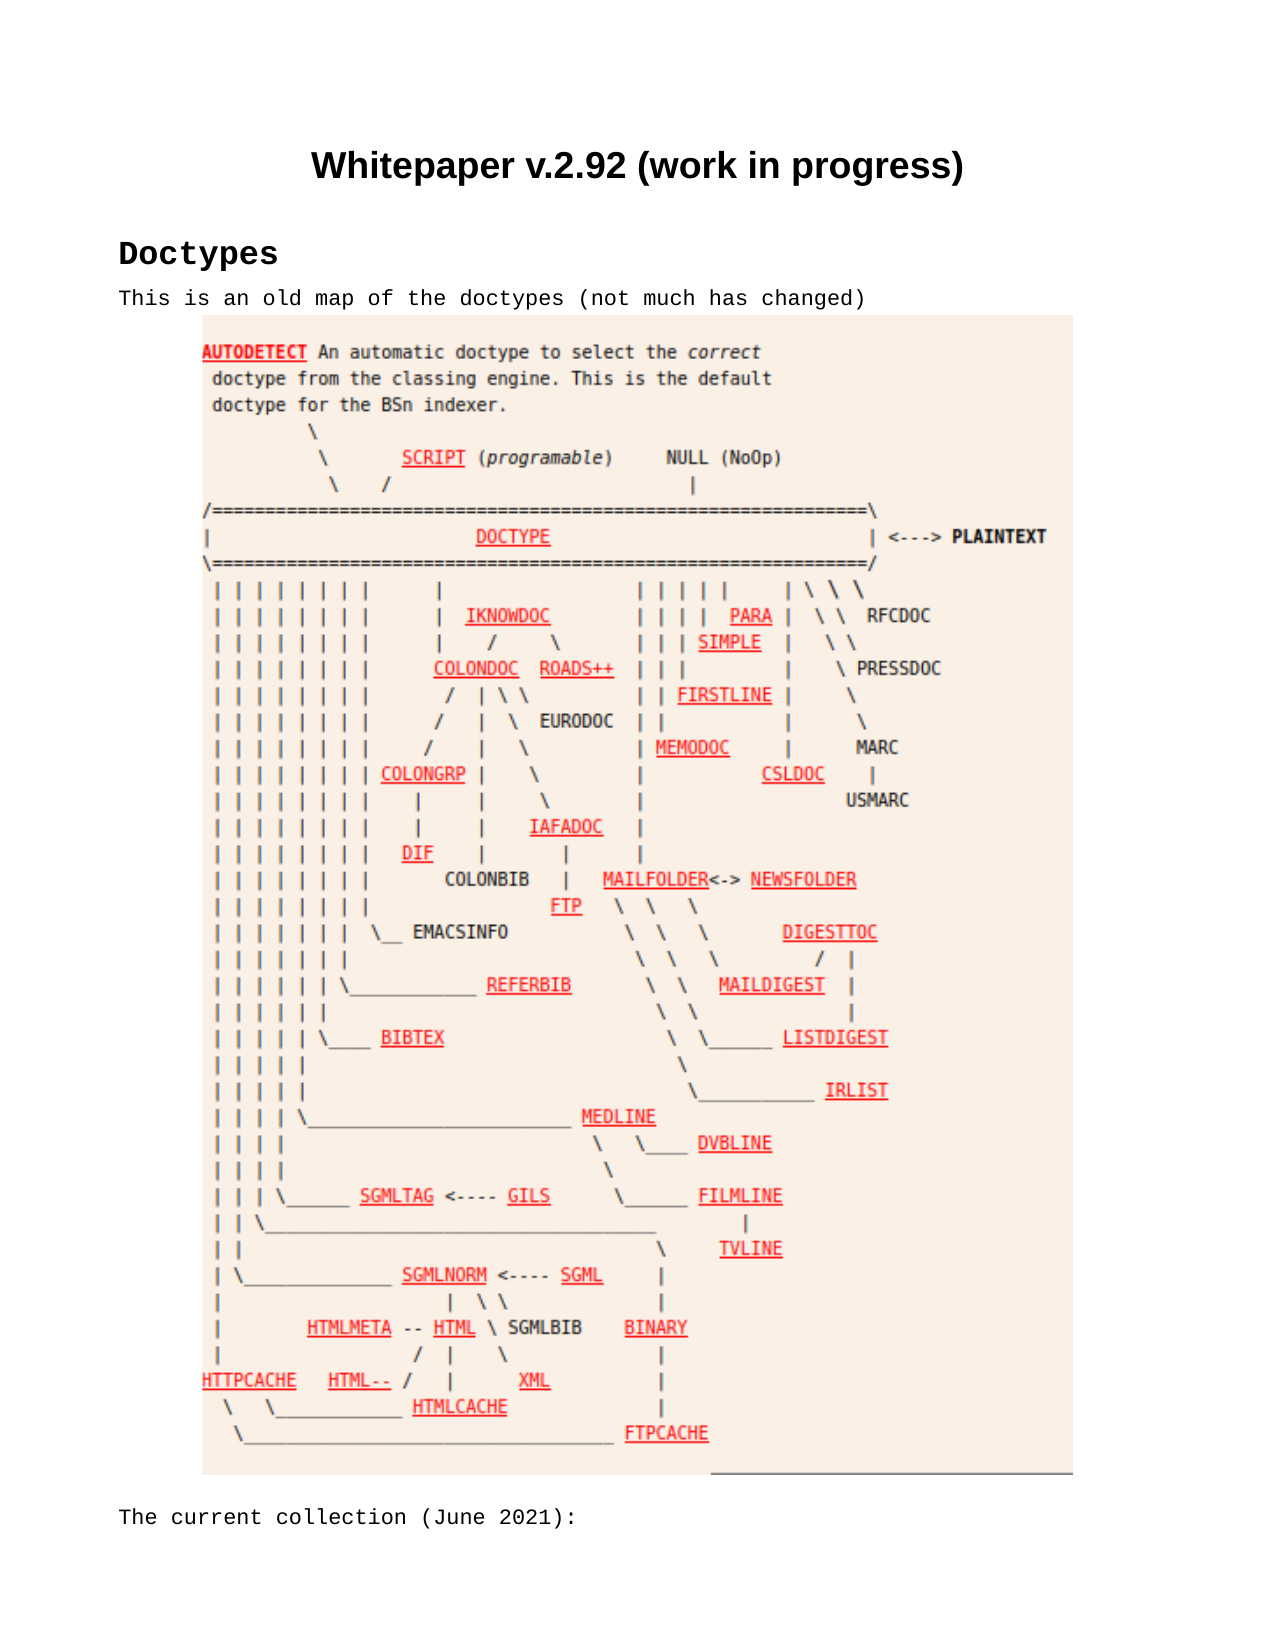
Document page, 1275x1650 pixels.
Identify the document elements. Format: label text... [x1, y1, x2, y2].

picture [202, 315, 1073, 1475]
subtitle Doctypes [118, 237, 1157, 274]
text The current collection (June 2021): [118, 1506, 1157, 1531]
text This is an old map of the doctypes (not much has changed) [118, 287, 1157, 312]
